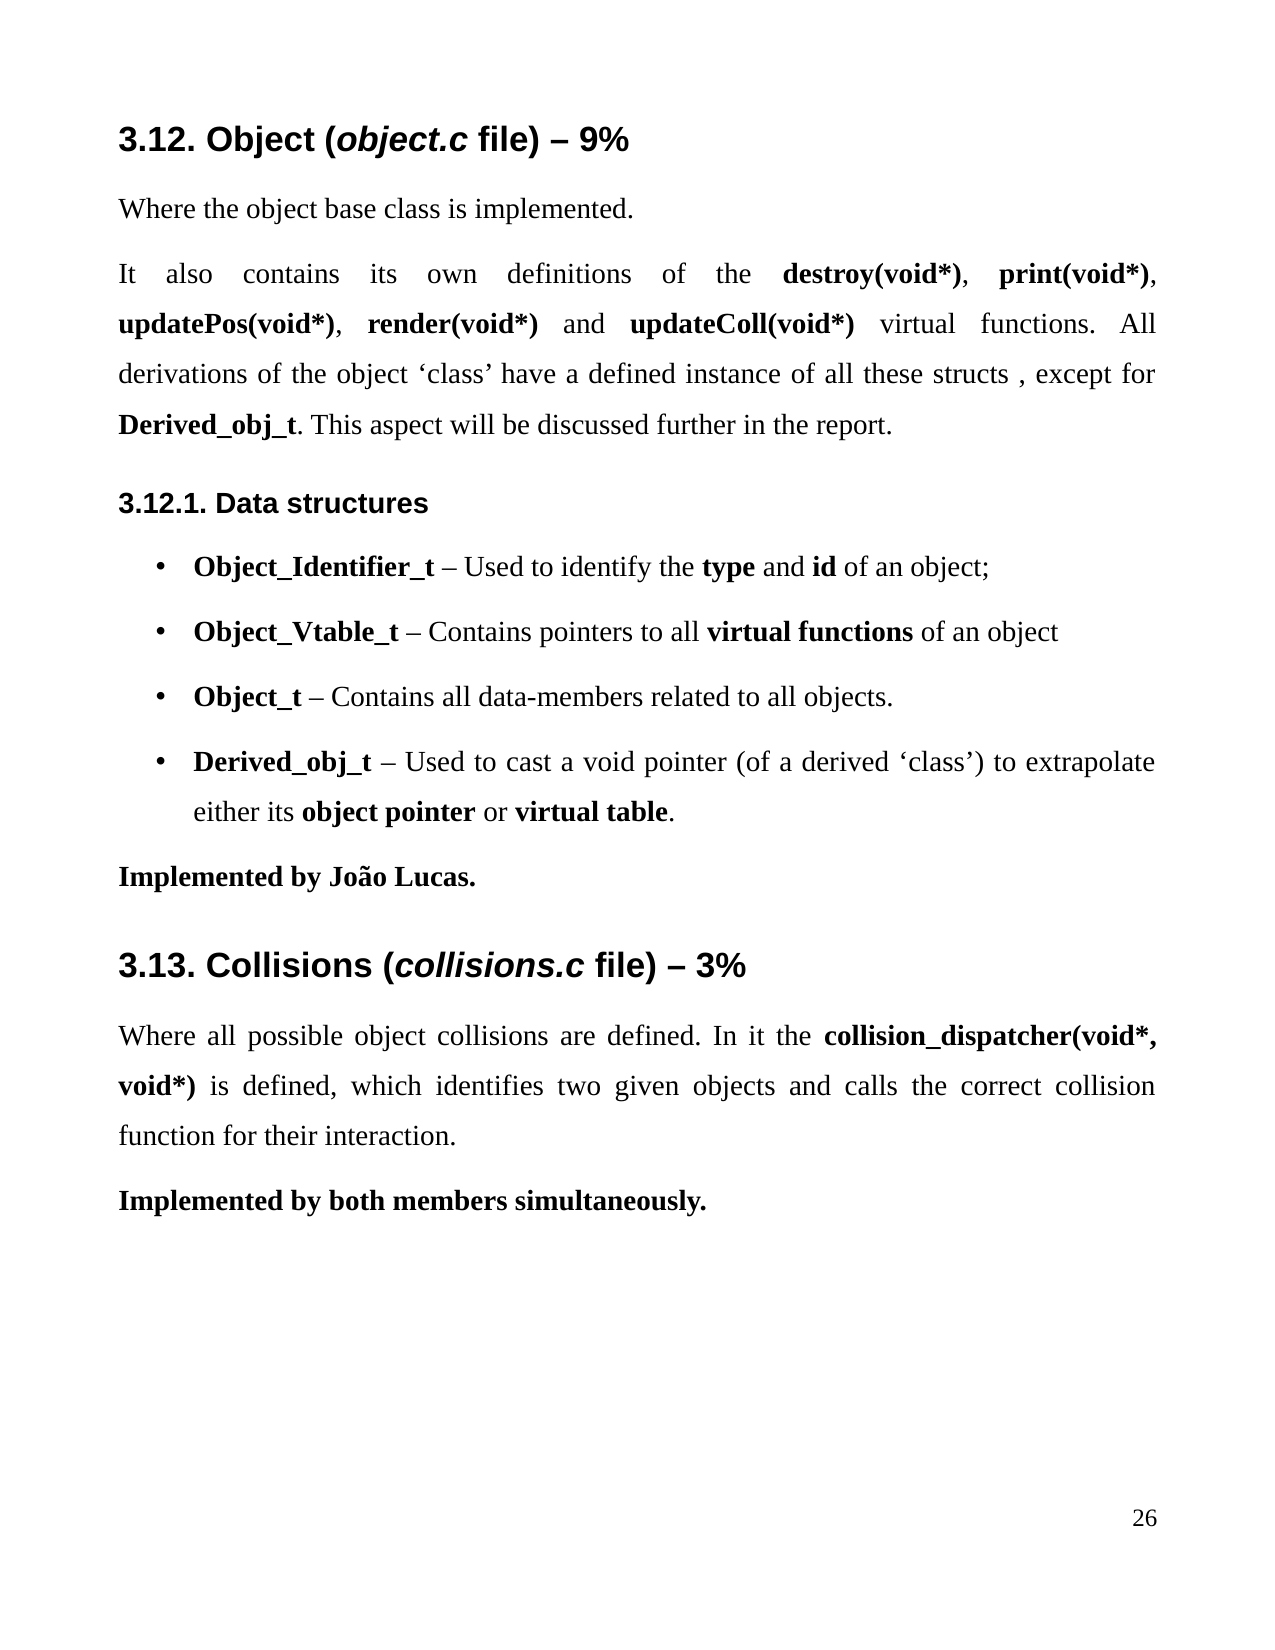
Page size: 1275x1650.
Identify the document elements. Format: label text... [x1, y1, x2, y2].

list Object_Identifier_t – Used to identify the type and id of an object; [156, 549, 1157, 583]
text Where the object base class is implemented. [118, 191, 1157, 224]
text Implemented by João Lucas. [118, 859, 1157, 893]
list Object_t – Contains all data-members related to all objects. [156, 679, 1157, 713]
subtitle 3.13. Collisions (collisions.c file) – 3% [118, 945, 1157, 985]
list Derived_obj_t – Used to cast a void pointer (of a derived ‘class’) to extrapolate either its object pointer or virtual table. [156, 744, 1157, 828]
subtitle 3.12. Object (object.c file) – 9% [118, 118, 1157, 158]
text It also contains its own definitions of the destroy(void*), print(void*), updatePos(void*), render(void*) and updateColl(void*) virtual functions. All derivations of the object ‘class’ have a defined instance of all these structs , except for Derived_obj_t. This aspect will be discussed further in the report. [118, 256, 1157, 440]
text Where all possible object collisions are defined. In it the collision_dispatcher(void*, void*) is defined, which identifies two given objects and calls the correct collision function for their interaction. [118, 1018, 1157, 1152]
list Object_Vtable_t – Contains pointers to all virtual functions of an object [156, 614, 1157, 648]
text Implemented by both members simultaneously. [118, 1183, 1157, 1217]
subtitle 3.12.1. Data structures [118, 486, 1157, 520]
